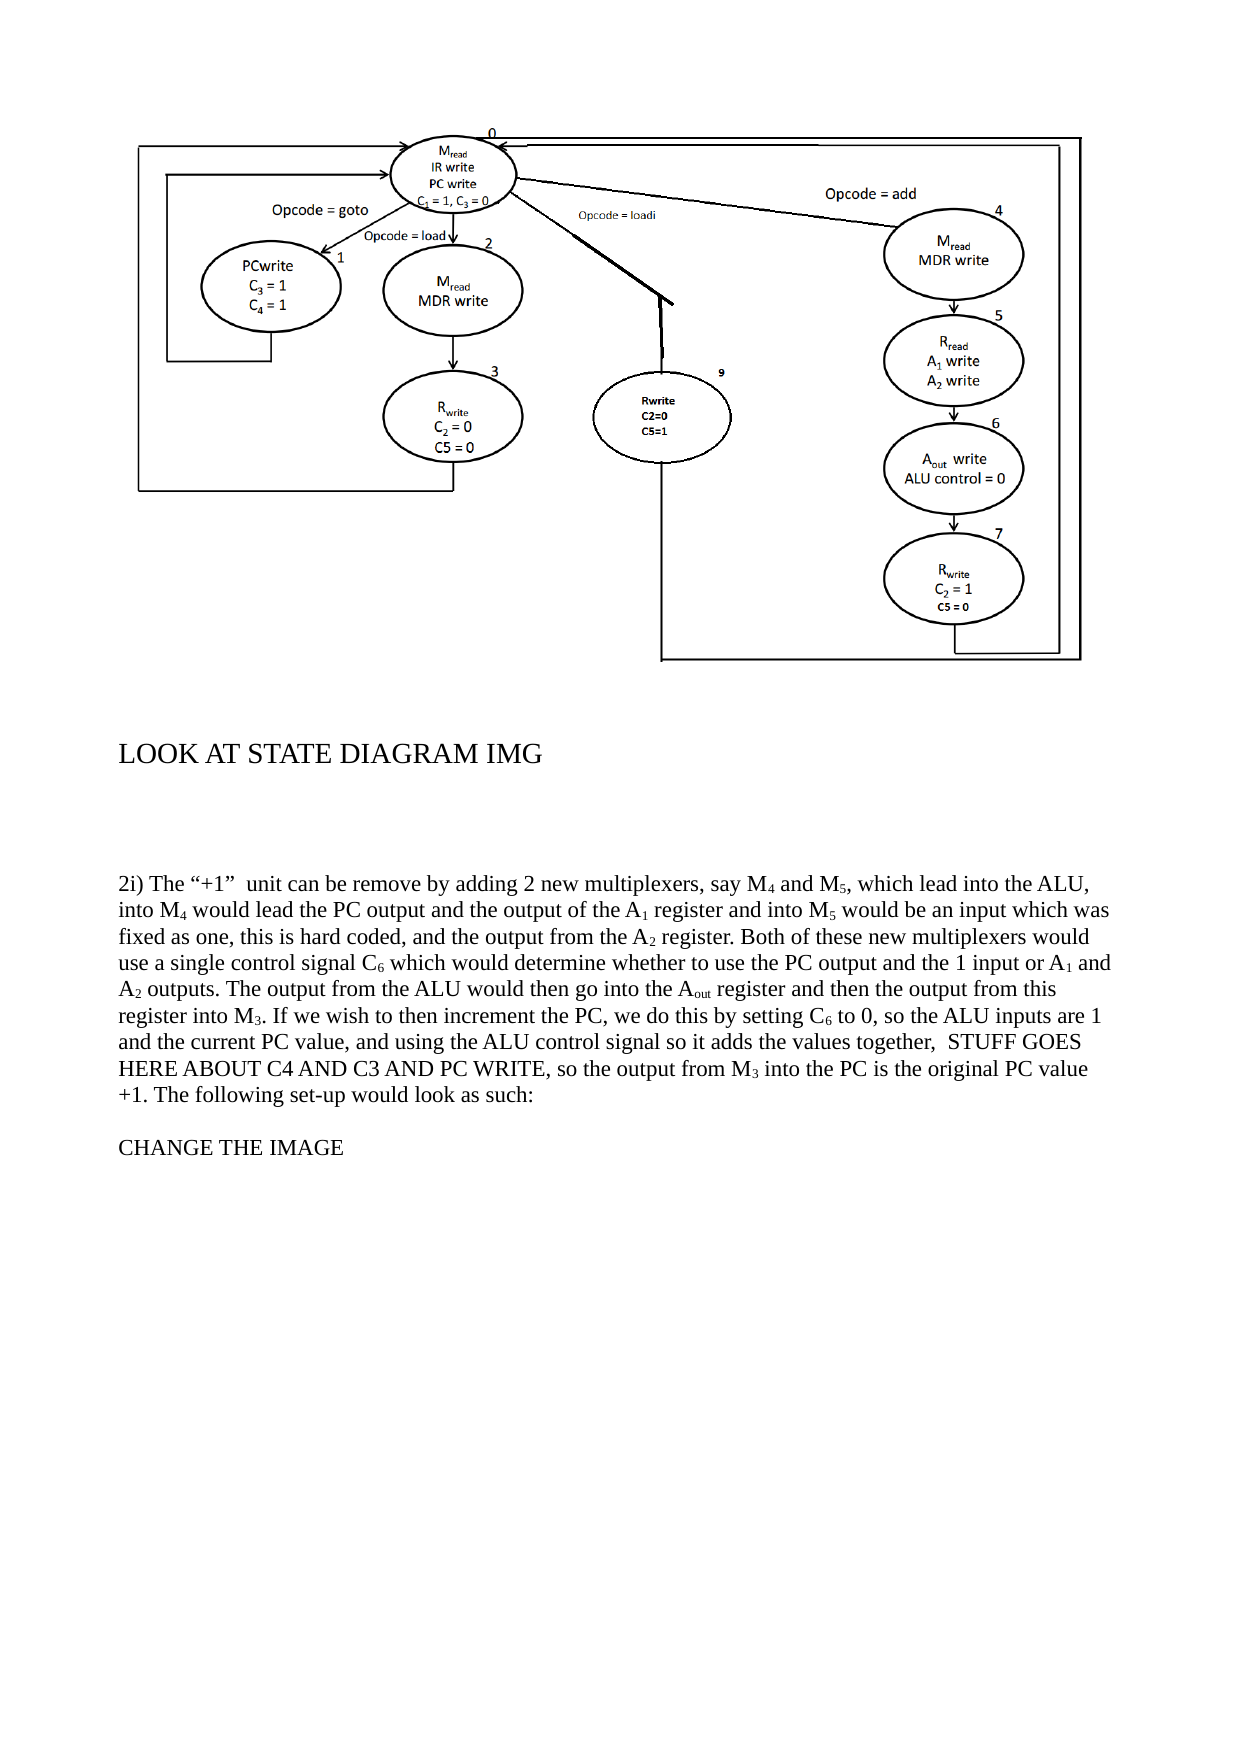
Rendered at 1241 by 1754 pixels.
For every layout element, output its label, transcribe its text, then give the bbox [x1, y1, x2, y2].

text LOOK AT STATE DIAGRAM IMG [118, 736, 1122, 769]
text 2i) The “+1” unit can be remove by adding 2 new multiplexers, say M4 and M5, which lead into the ALU, into M4 would lead the PC output and the output of the A1 register and into M5 would be an input which was fixed as one, this is hard coded, and the output from the A2 register. Both of these new multiplexers would use a single control signal C6 which would determine whether to use the PC output and the 1 input or A1 and A2 outputs. The output from the ALU would then go into the Aout register and then the output from this register into M3. If we wish to then increment the PC, we do this by setting C6 to 0, so the ALU inputs are 1 and the current PC value, and using the ALU control signal so it adds the values together, STUFF GOES HERE ABOUT C4 AND C3 AND PC WRITE, so the output from M3 into the PC is the original PC value +1. The following set-up would look as such: [118, 870, 1122, 1107]
text CHANGE THE IMAGE [118, 1134, 1122, 1160]
picture [118, 118, 1123, 679]
